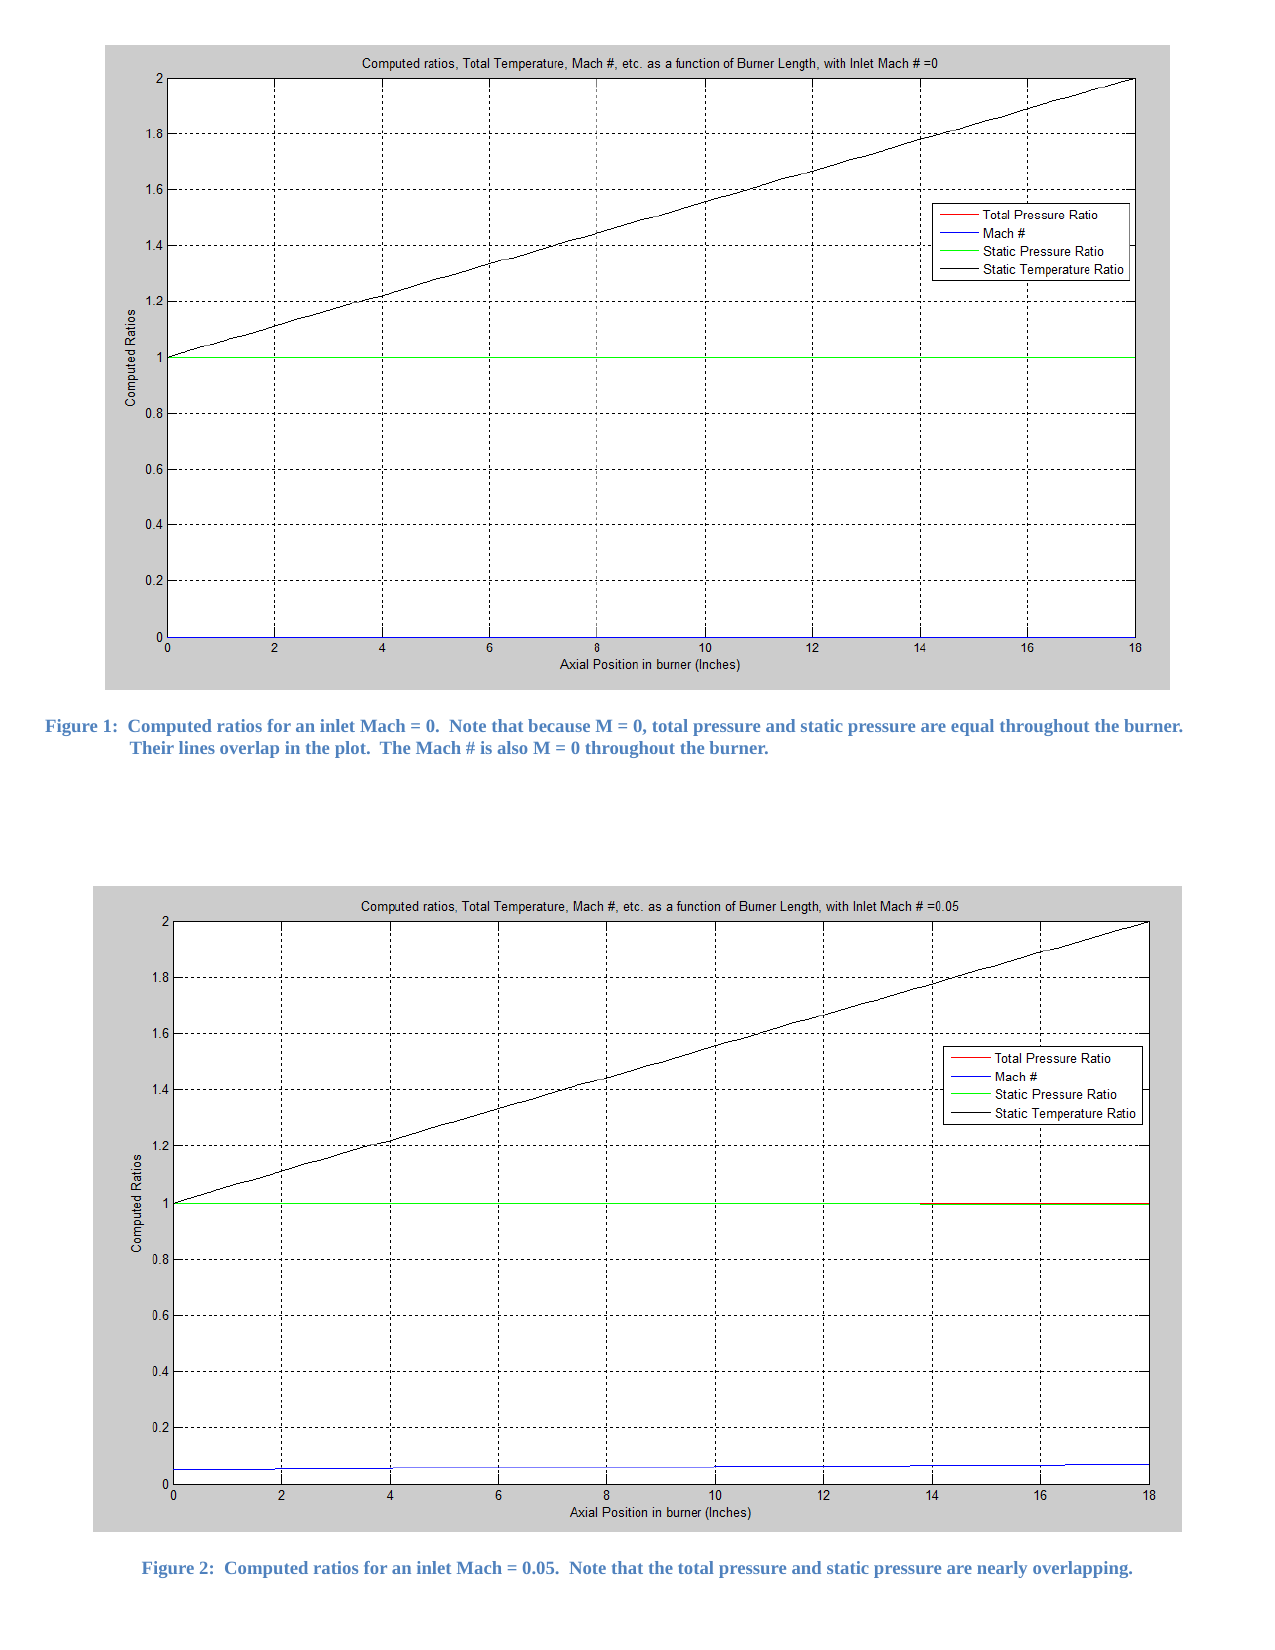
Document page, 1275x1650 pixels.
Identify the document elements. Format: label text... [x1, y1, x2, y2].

text Figure 1: Computed ratios for an inlet Mach = 0. Note that because M = 0, total pressure and static pressure are equal throughout the burner. Their lines overlap in the plot. The Mach # is also M = 0 throughout the burner. [45, 715, 1230, 758]
picture [93, 886, 1182, 1532]
text Figure 2: Computed ratios for an inlet Mach = 0.05. Note that the total pressure and static pressure are nearly overlapping. [45, 1557, 1230, 1578]
picture [105, 45, 1170, 690]
